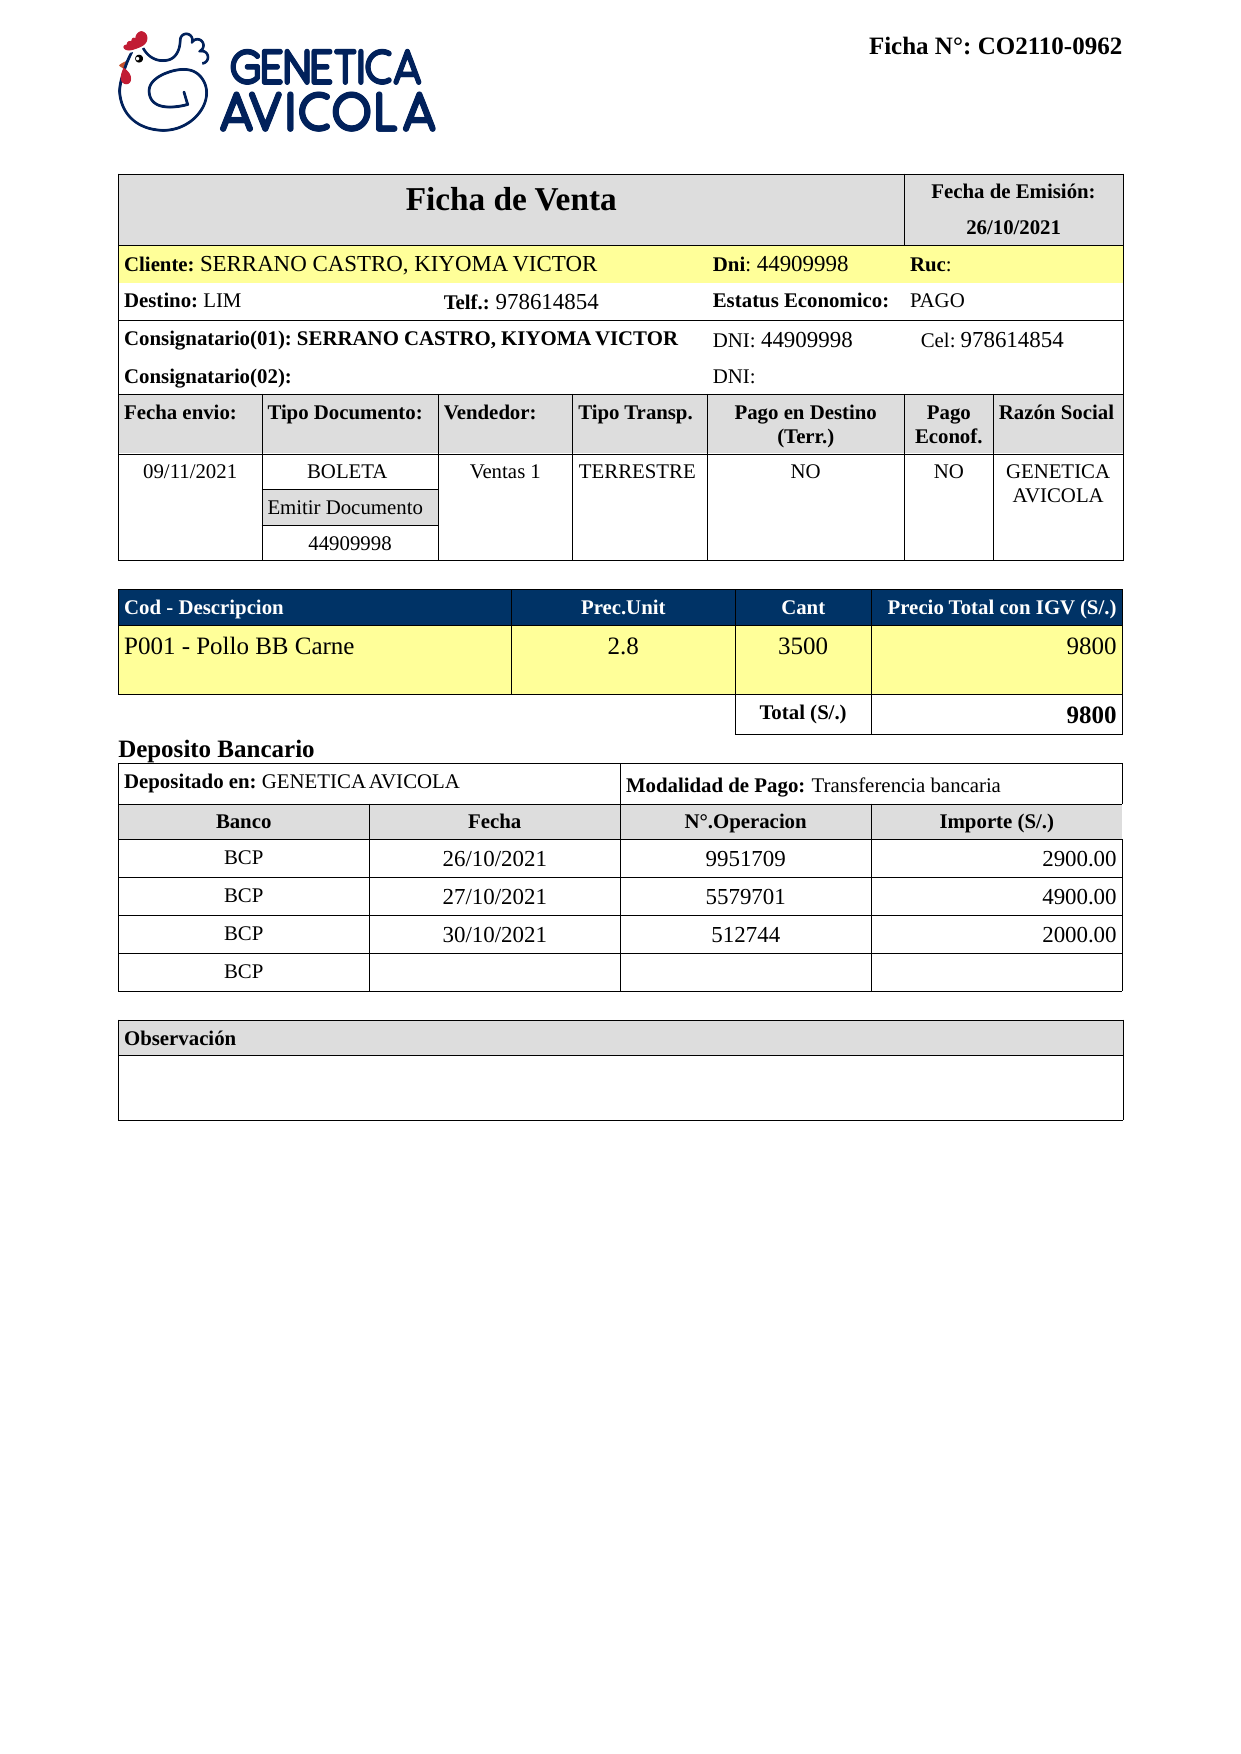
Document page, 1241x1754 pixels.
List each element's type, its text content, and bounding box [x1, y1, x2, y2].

table_header Prec.Unit [512, 590, 735, 625]
table_cell [621, 954, 871, 991]
table_cell 26/10/2021 [905, 209, 1123, 245]
table_cell TERRESTRE [573, 455, 707, 560]
table_cell Ruc: [904, 246, 1123, 283]
table_cell Consignatario(02): [119, 358, 707, 394]
table_cell Pago Econof. [905, 395, 993, 453]
table_cell 5579701 [621, 878, 871, 915]
table_header Ficha de Venta [119, 175, 904, 245]
table_cell BCP [119, 878, 369, 915]
table_cell 4900.00 [872, 878, 1122, 915]
table_cell [119, 1056, 1123, 1119]
table_cell Fecha envio: [119, 395, 262, 453]
table_cell [511, 695, 735, 734]
table_cell Emitir Documento [263, 490, 438, 525]
table_cell DNI: [707, 358, 1123, 394]
table_cell 26/10/2021 [370, 840, 620, 877]
table_cell [370, 954, 620, 991]
table_header Cod - Descripcion [119, 590, 511, 625]
table_header Fecha de Emisión: [905, 175, 1123, 209]
table_cell BCP [119, 916, 369, 953]
table_header Modalidad de Pago: Transferencia bancaria [621, 764, 1122, 803]
table_cell BOLETA [263, 455, 438, 489]
table_cell Estatus Economico: [707, 283, 904, 320]
table_header Depositado en: GENETICA AVICOLA [119, 764, 620, 803]
table_cell P001 - Pollo BB Carne [119, 626, 511, 694]
table_cell 3500 [736, 626, 871, 694]
table_cell 27/10/2021 [370, 878, 620, 915]
table_cell NO [905, 455, 993, 560]
table_cell Consignatario(01): SERRANO CASTRO, KIYOMA VICTOR [119, 321, 707, 358]
table_cell DNI: 44909998 [707, 321, 915, 358]
table_cell 2.8 [512, 626, 735, 694]
table_cell Cel: 978614854 [915, 321, 1123, 358]
table_cell 2000.00 [872, 916, 1122, 953]
text Deposito Bancario [118, 734, 1122, 763]
table_cell Dni: 44909998 [707, 246, 904, 283]
table_cell BCP [119, 840, 369, 877]
table_cell 44909998 [263, 526, 438, 560]
table_cell Tipo Transp. [573, 395, 707, 453]
table_cell 2900.00 [872, 840, 1122, 877]
table_cell Banco [119, 805, 369, 839]
table_cell [118, 695, 511, 734]
table_cell 9951709 [621, 840, 871, 877]
table_cell BCP [119, 954, 369, 991]
picture [118, 31, 436, 132]
table_cell Razón Social [994, 395, 1123, 453]
table_cell Fecha [370, 805, 620, 839]
table_header Cant [736, 590, 871, 625]
table_cell 30/10/2021 [370, 916, 620, 953]
table_cell Total (S/.) [736, 695, 871, 734]
table_cell Cliente: SERRANO CASTRO, KIYOMA VICTOR [119, 246, 707, 283]
table_cell Destino: LIM [119, 283, 438, 320]
table_cell 09/11/2021 [119, 455, 262, 560]
table_cell Telf.: 978614854 [438, 283, 707, 320]
table_cell NO [708, 455, 904, 560]
table_cell Tipo Documento: [263, 395, 438, 453]
table_header Precio Total con IGV (S/.) [872, 590, 1122, 625]
table_header Observación [119, 1021, 1123, 1055]
table_cell Pago en Destino (Terr.) [708, 395, 904, 453]
table_cell GENETICA AVICOLA [994, 455, 1123, 560]
table_cell 9800 [872, 695, 1122, 734]
table_cell N°.Operacion [621, 805, 871, 839]
table_cell Vendedor: [439, 395, 572, 453]
table_cell Importe (S/.) [872, 805, 1122, 839]
table_cell 9800 [872, 626, 1122, 694]
table_cell 512744 [621, 916, 871, 953]
table_cell PAGO [904, 283, 1123, 320]
table_cell Ventas 1 [439, 455, 572, 560]
table_cell [872, 954, 1122, 991]
